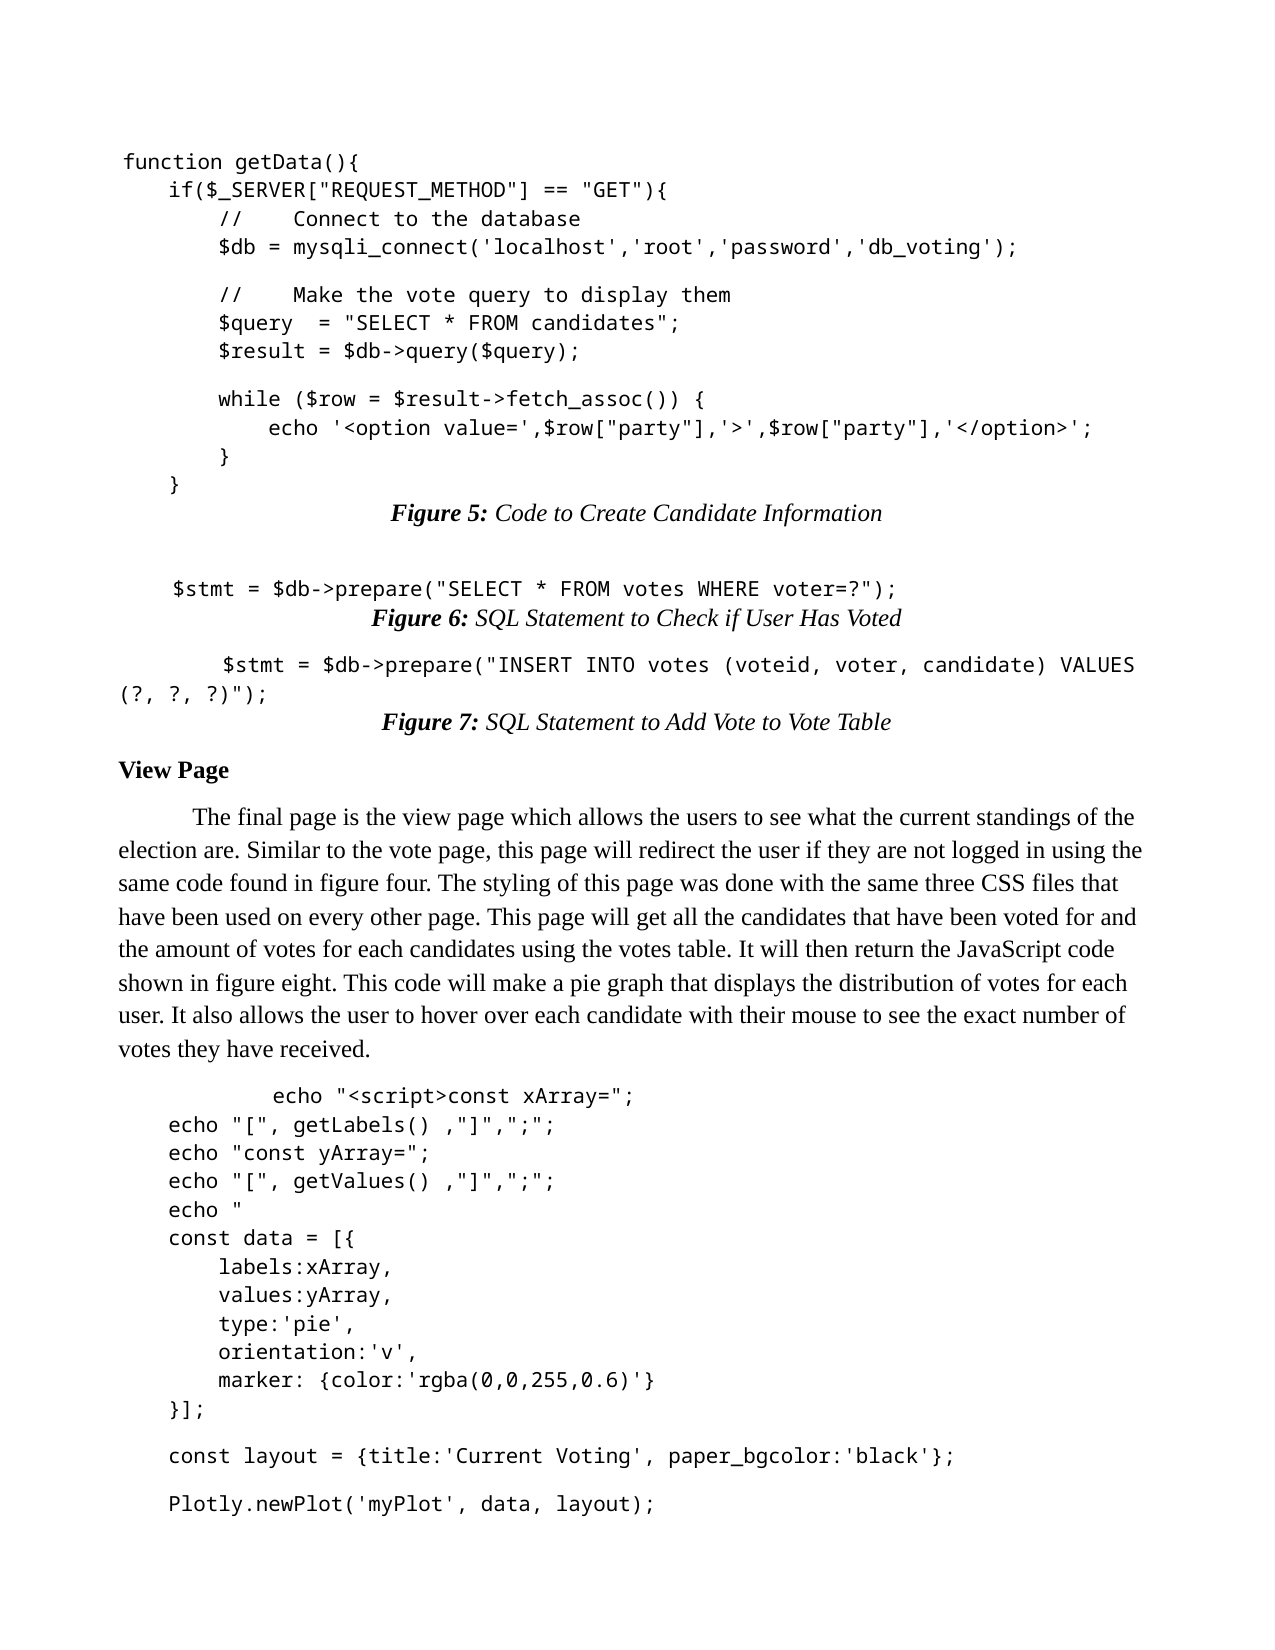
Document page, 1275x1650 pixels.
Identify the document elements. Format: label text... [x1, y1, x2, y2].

text Figure 7: SQL Statement to Add Vote to Vote Table [118, 707, 1157, 736]
text Figure 5: Code to Create Candidate Information [118, 498, 1157, 527]
text View Page [118, 755, 1157, 784]
table_header echo "<script>const xArray="; echo "[", getLabels() ,"]",";"; echo "const yArray="; echo "[", getValues() ,"]",";"; echo " const data = [{ labels:xArray, values:yArray, type:'pie', orientation:'v', marker: {color:'rgba(0,0,255,0.6)'} }]; const layout = {title:'Current Voting', paper_bgcolor:'black'}; Plotly.newPlot('myPlot', data, layout); [118, 1081, 1157, 1518]
text The final page is the view page which allows the users to see what the current standings of the election are. Similar to the vote page, this page will redirect the user if they are not logged in using the same code found in figure four. The styling of this page was done with the same three CSS files that have been used on every other page. This page will get all the candidates that have been voted for and the amount of votes for each candidates using the votes table. It will then return the JavaScript code shown in figure eight. This code will make a pie graph that displays the distribution of votes for each user. It also allows the user to hover over each candidate with their mouse to see the exact number of votes they have received. [118, 802, 1157, 1062]
table_header $stmt = $db->prepare("INSERT INTO votes (voteid, voter, candidate) VALUES (?, ?, ?)"); [118, 650, 1157, 707]
text Figure 6: SQL Statement to Check if User Has Voted [118, 603, 1157, 632]
table_header function getData(){ if($_SERVER["REQUEST_METHOD"] == "GET"){ // Connect to the database $db = mysqli_connect('localhost','root','password','db_voting'); // Make the vote query to display them $query = "SELECT * FROM candidates"; $result = $db->query($query); while ($row = $result->fetch_assoc()) { echo '<option value=',$row["party"],'>',$row["party"],'</option>'; } } [118, 147, 1157, 498]
table_header $stmt = $db->prepare("SELECT * FROM votes WHERE voter=?"); [118, 574, 1157, 603]
